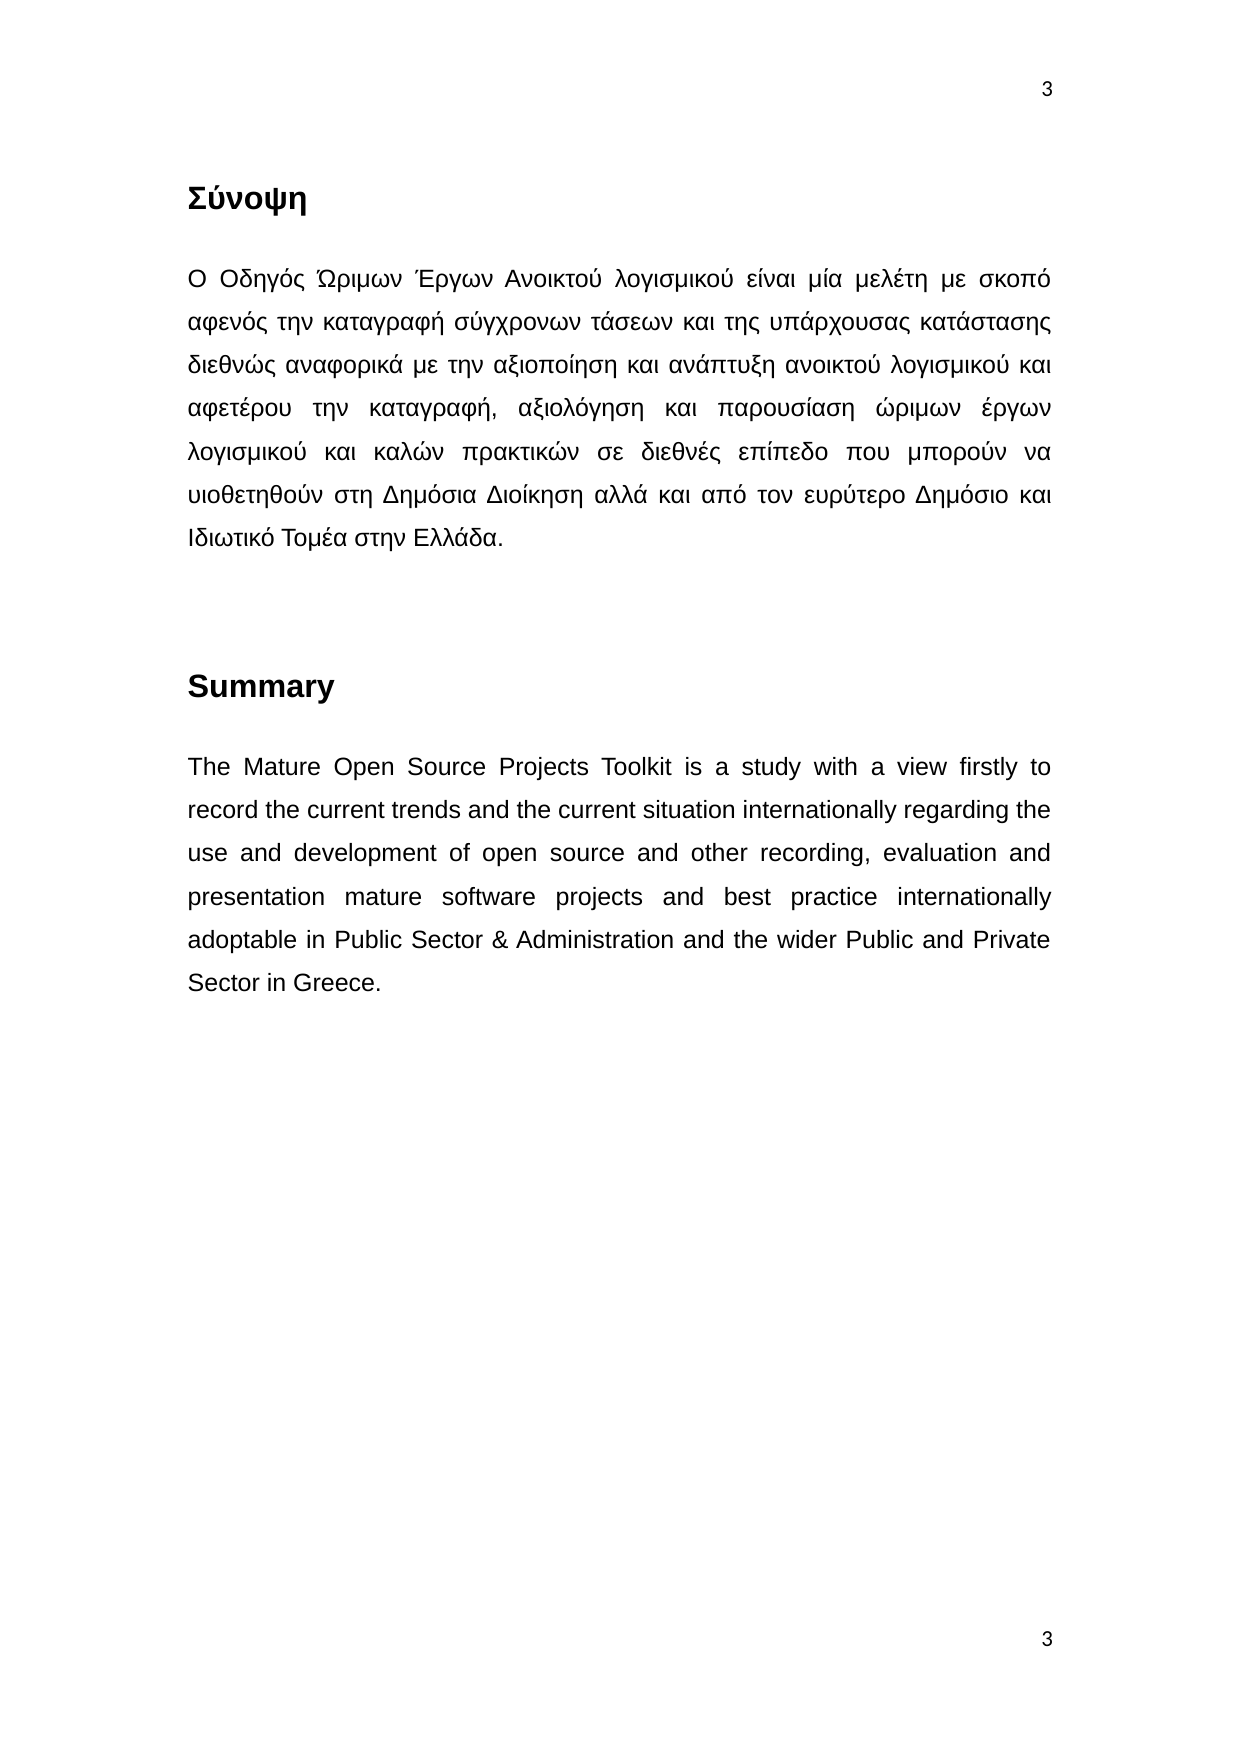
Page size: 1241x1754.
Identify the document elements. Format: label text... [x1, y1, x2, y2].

text Summary [187, 667, 1053, 704]
text Ο Οδηγός Ώριμων Έργων Ανοικτού λογισμικού είναι μία μελέτη με σκοπό αφενός την καταγραφή σύγχρονων τάσεων και της υπάρχουσας κατάστασης διεθνώς αναφορικά με την αξιοποίηση και ανάπτυξη ανοικτού λογισμικού και αφετέρου την καταγραφή, αξιολόγηση και παρουσίαση ώριμων έργων λογισμικού και καλών πρακτικών σε διεθνές επίπεδο που μπορούν να υιοθετηθούν στη Δημόσια Διοίκηση αλλά και από τον ευρύτερο Δημόσιο και Ιδιωτικό Τομέα στην Ελλάδα. [187, 264, 1053, 551]
text The Mature Open Source Projects Toolkit is a study with a view firstly to record the current trends and the current situation internationally regarding the use and development of open source and other recording, evaluation and presentation mature software projects and best practice internationally adoptable in Public Sector & Administration and the wider Public and Private Sector in Greece. [187, 752, 1053, 996]
text Σύνοψη [187, 179, 1053, 216]
